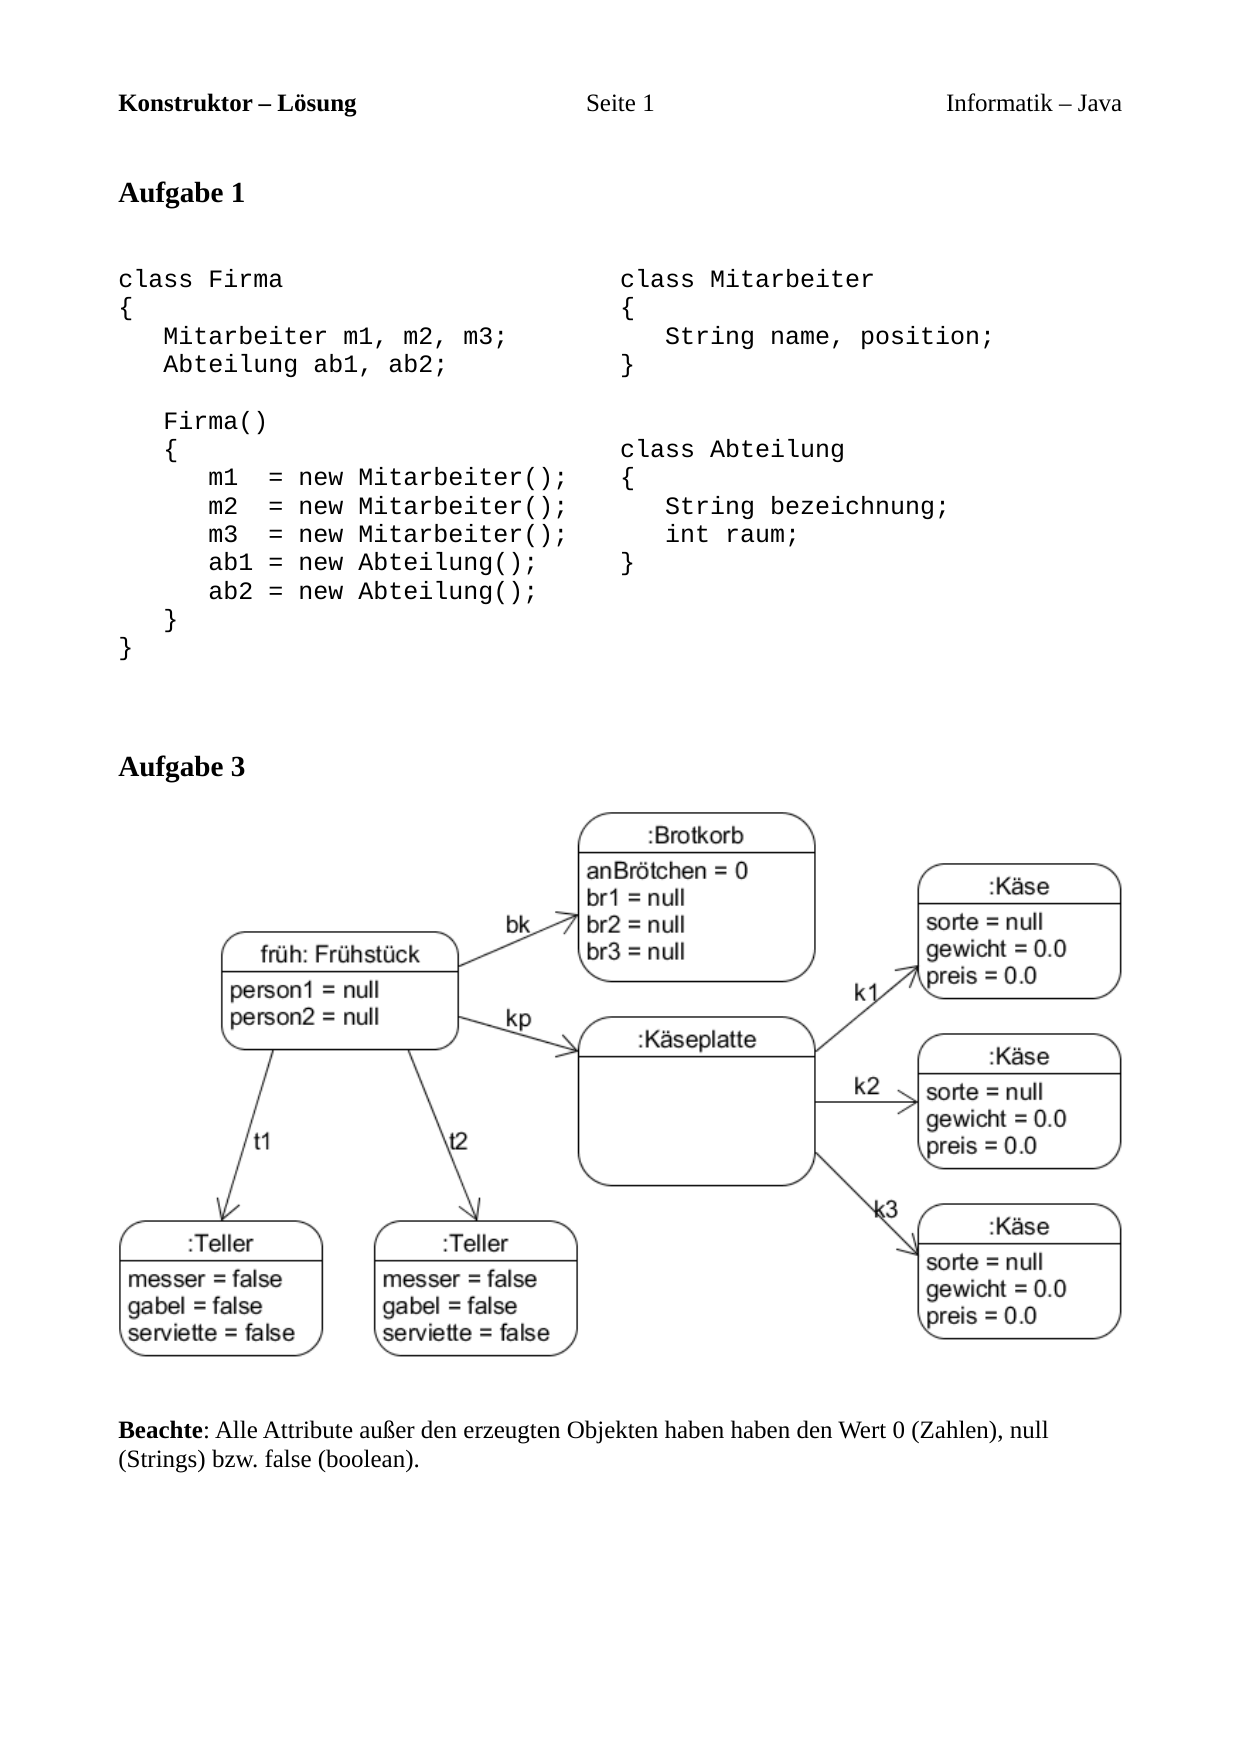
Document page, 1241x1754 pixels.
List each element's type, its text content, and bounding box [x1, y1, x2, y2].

table_header class Firma { Mitarbeiter m1, m2, m3; Abteilung ab1, ab2; Firma() { m1 = new Mitarbeiter(); m2 = new Mitarbeiter(); m3 = new Mitarbeiter(); ab1 = new Abteilung(); ab2 = new Abteilung(); } } [118, 267, 620, 663]
text Aufgabe 3 [118, 749, 1122, 783]
table_header class Mitarbeiter { String name, position; } class Abteilung { String bezeichnung; int raum; } [620, 267, 1122, 663]
text Beachte: Alle Attribute außer den erzeugten Objekten haben haben den Wert 0 (Zahlen), null (Strings) bzw. false (boolean). [118, 1415, 1122, 1473]
picture [118, 811, 1123, 1358]
text Aufgabe 1 [118, 176, 1122, 209]
